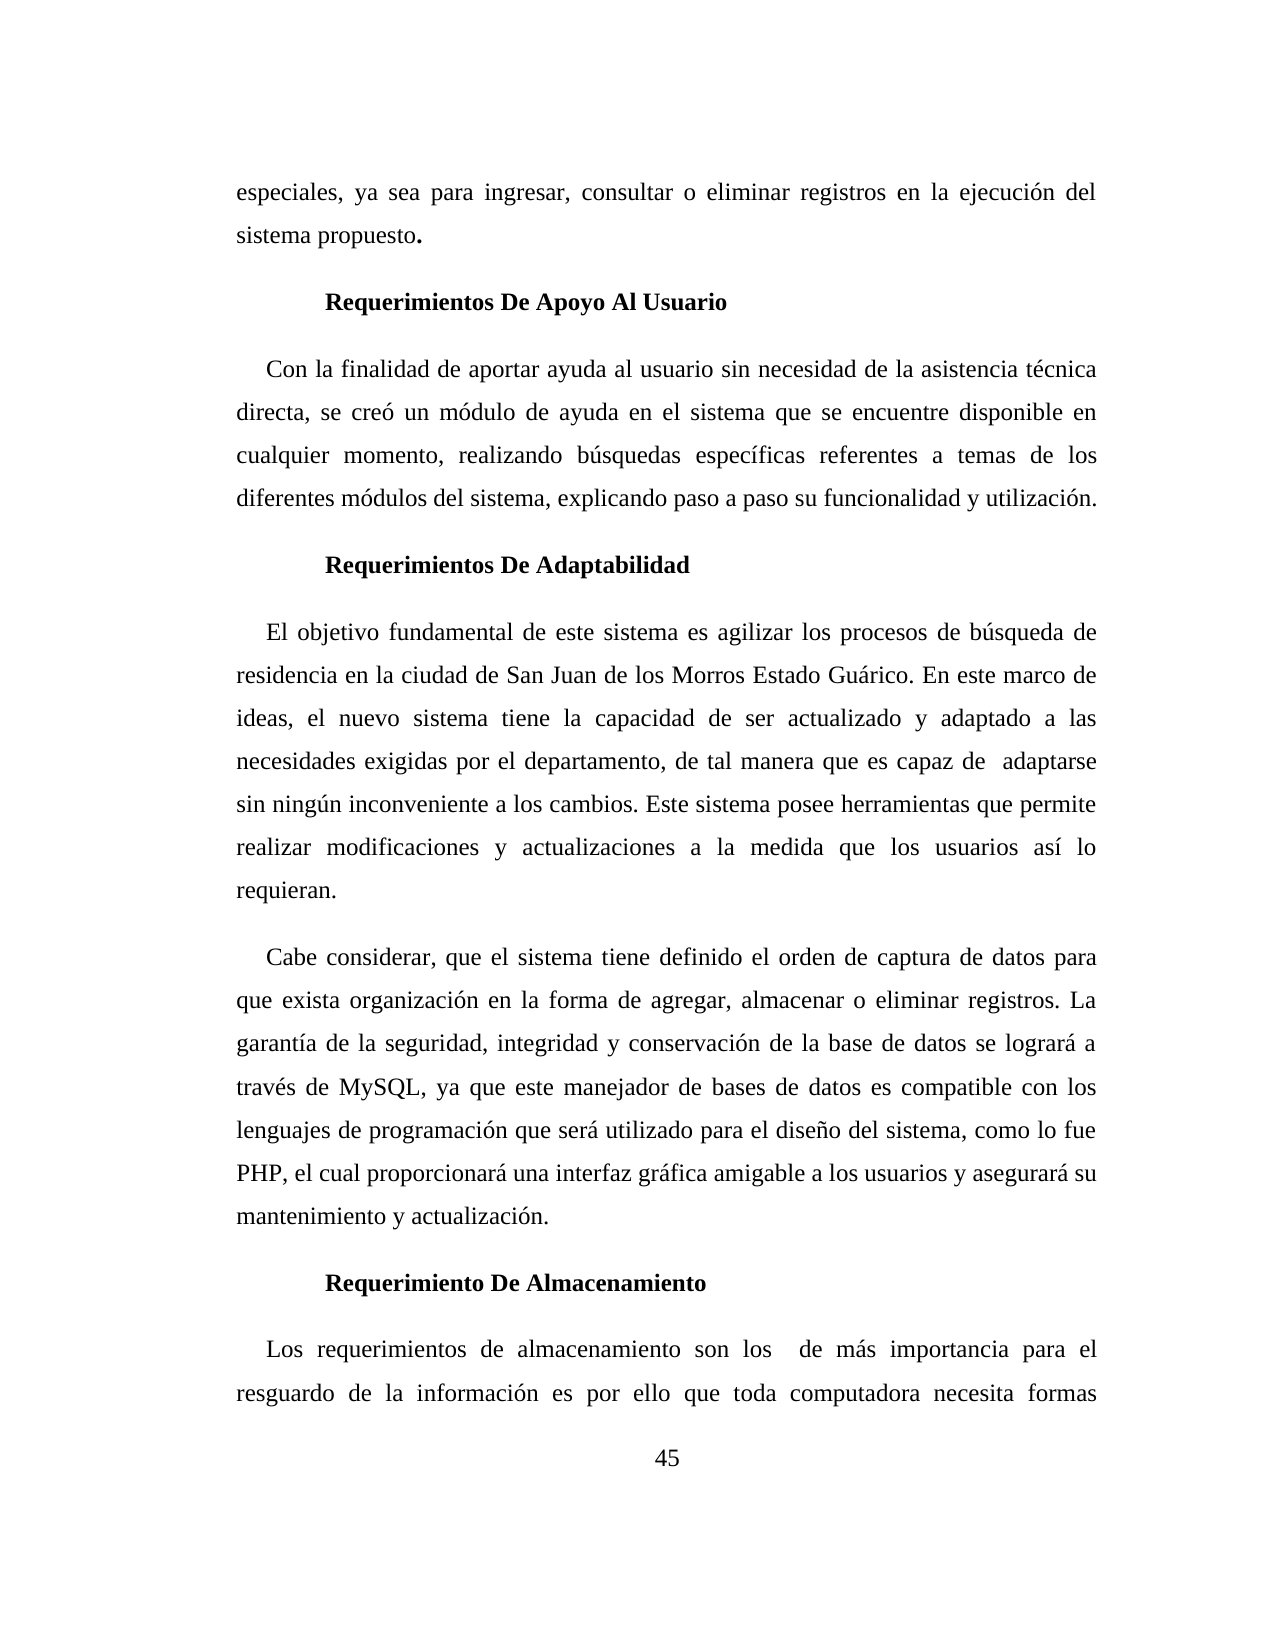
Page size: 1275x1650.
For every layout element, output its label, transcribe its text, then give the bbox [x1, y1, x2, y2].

subtitle Requerimientos De Adaptabilidad [236, 550, 1098, 579]
subtitle Requerimientos De Apoyo Al Usuario [236, 287, 1098, 316]
subtitle Requerimiento De Almacenamiento [236, 1268, 1098, 1297]
text Cabe considerar, que el sistema tiene definido el orden de captura de datos para que exista organización en la forma de agregar, almacenar o eliminar registros. La garantía de la seguridad, integridad y conservación de la base de datos se logrará a través de MySQL, ya que este manejador de bases de datos es compatible con los lenguajes de programación que será utilizado para el diseño del sistema, como lo fue PHP, el cual proporcionará una interfaz gráfica amigable a los usuarios y asegurará su mantenimiento y actualización. [236, 942, 1098, 1230]
text Con la finalidad de aportar ayuda al usuario sin necesidad de la asistencia técnica directa, se creó un módulo de ayuda en el sistema que se encuentre disponible en cualquier momento, realizando búsquedas específicas referentes a temas de los diferentes módulos del sistema, explicando paso a paso su funcionalidad y utilización. [236, 354, 1098, 512]
text El objetivo fundamental de este sistema es agilizar los procesos de búsqueda de residencia en la ciudad de San Juan de los Morros Estado Guárico. En este marco de ideas, el nuevo sistema tiene la capacidad de ser actualizado y adaptado a las necesidades exigidas por el departamento, de tal manera que es capaz de adaptarse sin ningún inconveniente a los cambios. Este sistema posee herramientas que permite realizar modificaciones y actualizaciones a la medida que los usuarios así lo requieran. [236, 617, 1098, 904]
text especiales, ya sea para ingresar, consultar o eliminar registros en la ejecución del sistema propuesto. [236, 177, 1098, 249]
text Los requerimientos de almacenamiento son los de más importancia para el resguardo de la información es por ello que toda computadora necesita formas [236, 1334, 1098, 1406]
